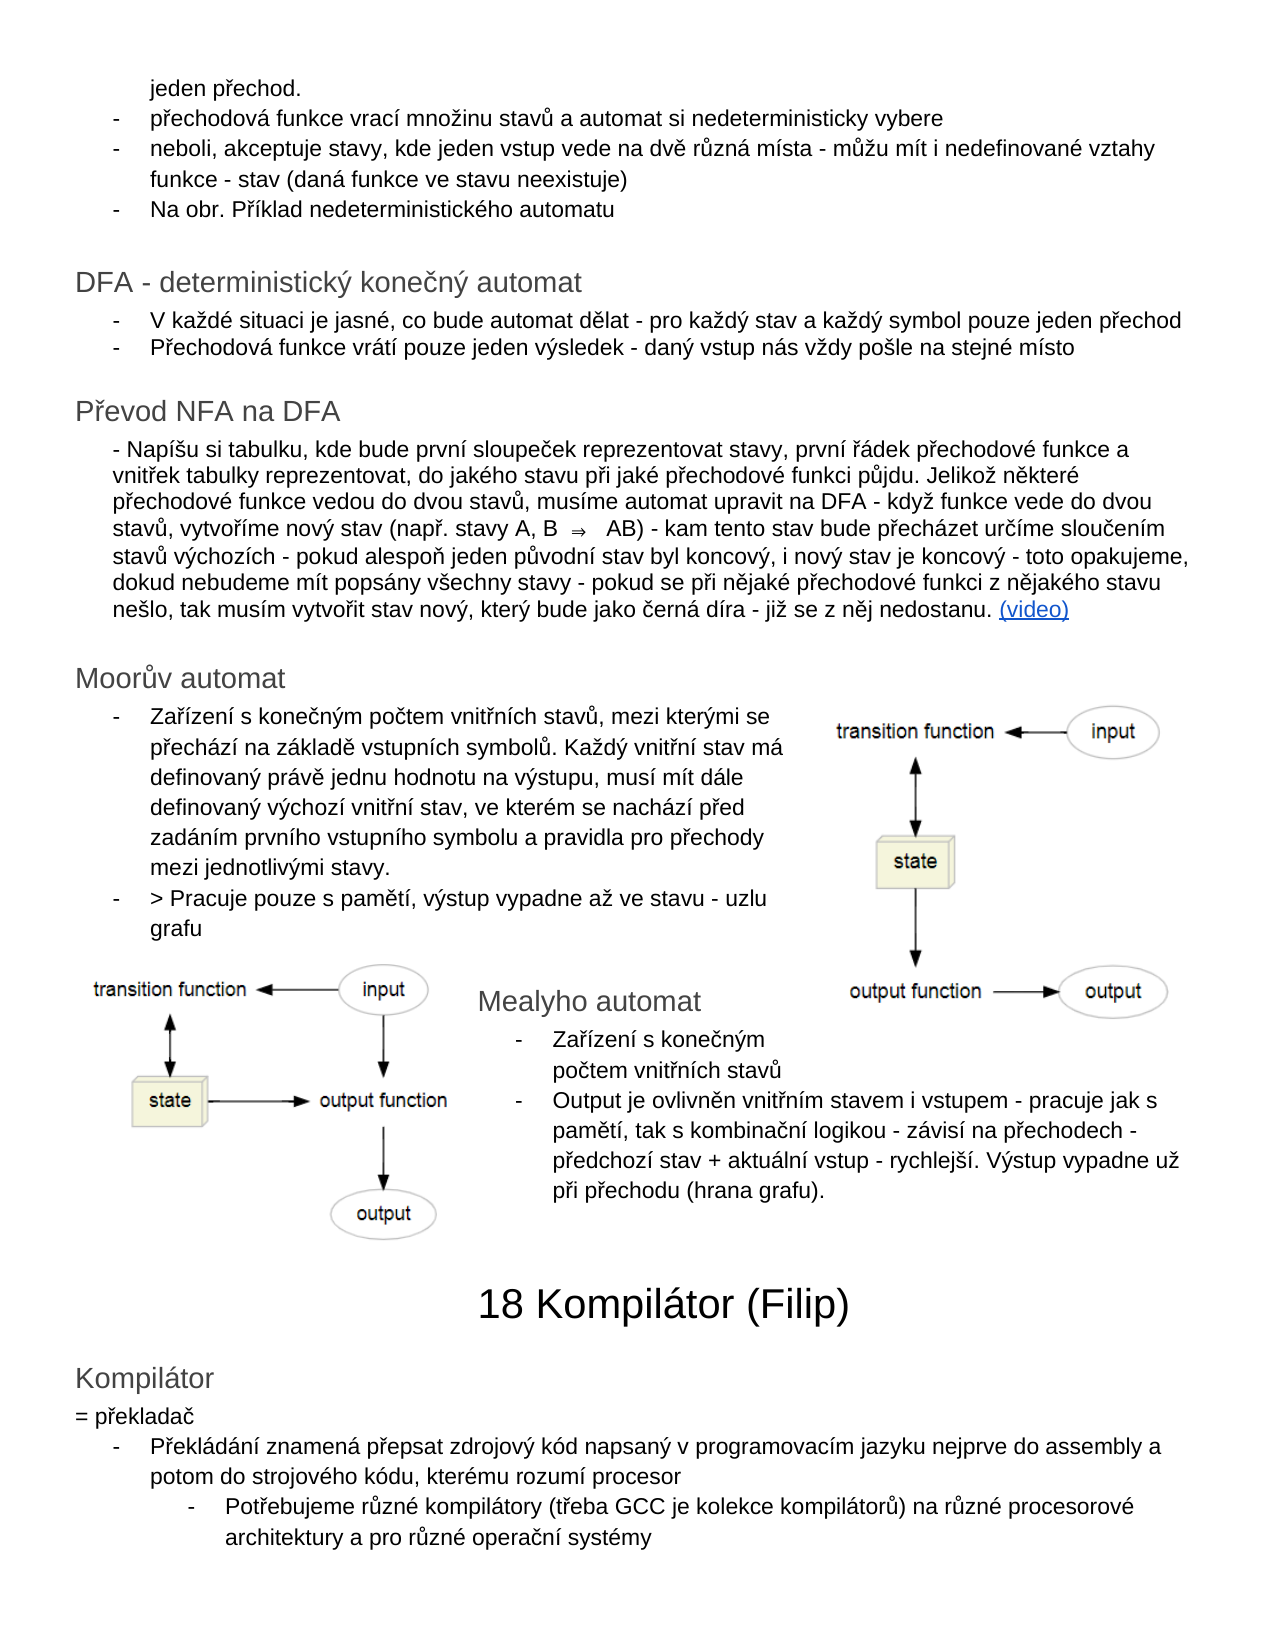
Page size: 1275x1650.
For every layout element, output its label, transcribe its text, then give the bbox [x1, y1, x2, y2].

list [1177, 884, 1200, 941]
list Output je ovlivněn vnitřním stavem i vstupem - pracuje jak s pamětí, tak s kombinační logikou - závisí na přechodech - předchozí stav + aktuální vstup - rychlejší. Výstup vypadne už při přechodu (hrana grafu). [459, 1087, 1200, 1204]
list V každé situaci je jasné, co bude automat dělat - pro každý stav a každý symbol pouze jeden přechod [112, 307, 1200, 334]
picture [816, 699, 1177, 1033]
list přechodová funkce vrací množinu stavů a automat si nedeterministicky vybere [112, 105, 1200, 132]
list Překládání znamená přepsat zdrojový kód napsaný v programovacím jazyku nejprve do assembly a potom do strojového kódu, kterému rozumí procesor [112, 1433, 1200, 1489]
list Zařízení s konečným počtem vnitřních stavů [459, 1026, 1200, 1083]
list neboli, akceptuje stavy, kde jeden vstup vede na dvě různá místa - můžu mít i nedefinované vztahy funkce - stav (daná funkce ve stavu neexistuje) [112, 135, 1200, 192]
list Na obr. Příklad nedeterministického automatu [112, 196, 1200, 222]
subtitle Kompilátor [75, 1361, 1200, 1394]
subtitle Moorův automat [75, 661, 1200, 695]
subtitle [1177, 984, 1200, 1018]
list jeden přechod. [112, 75, 1200, 101]
list > Pracuje pouze s pamětí, výstup vypadne až ve stavu - uzlu grafu [112, 884, 816, 941]
subtitle Mealyho automat [459, 984, 816, 1018]
list Přechodová funkce vrátí pouze jeden výsledek - daný vstup nás vždy pošle na stejné místo [112, 334, 1200, 360]
list Potřebujeme různé kompilátory (třeba GCC je kolekce kompilátorů) na různé procesorové architektury a pro různé operační systémy [187, 1493, 1200, 1550]
text = překladač [75, 1403, 1200, 1429]
text - Napíšu si tabulku, kde bude první sloupeček reprezentovat stavy, první řádek přechodové funkce a vnitřek tabulky reprezentovat, do jakého stavu při jaké přechodové funkci půjdu. Jelikož některé přechodové funkce vedou do dvou stavů, musíme automat upravit na DFA - když funkce vede do dvou stavů, vytvoříme nový stav (např. stavy A, B ⇒ AB) - kam tento stav bude přecházet určíme sloučením stavů výchozích - pokud alespoň jeden původní stav byl koncový, i nový stav je koncový - toto opakujeme, dokud nebudeme mít popsány všechny stavy - pokud se při nějaké přechodové funkci z nějakého stavu nešlo, tak musím vytvořit stav nový, který bude jako černá díra - již se z něj nedostanu. (video) [112, 436, 1200, 622]
list Zařízení s konečným počtem vnitřních stavů, mezi kterými se přechází na základě vstupních symbolů. Každý vnitřní stav má definovaný právě jednu hodnotu na výstupu, musí mít dále definovaný výchozí vnitřní stav, ve kterém se nachází před zadáním prvního vstupního symbolu a pravidla pro přechody mezi jednotlivými stavy. [112, 703, 816, 881]
picture [75, 964, 459, 1279]
subtitle Převod NFA na DFA [75, 393, 1200, 427]
subtitle 18 Kompilátor (Filip) [75, 1279, 1200, 1327]
subtitle DFA - deterministický konečný automat [75, 266, 1200, 299]
